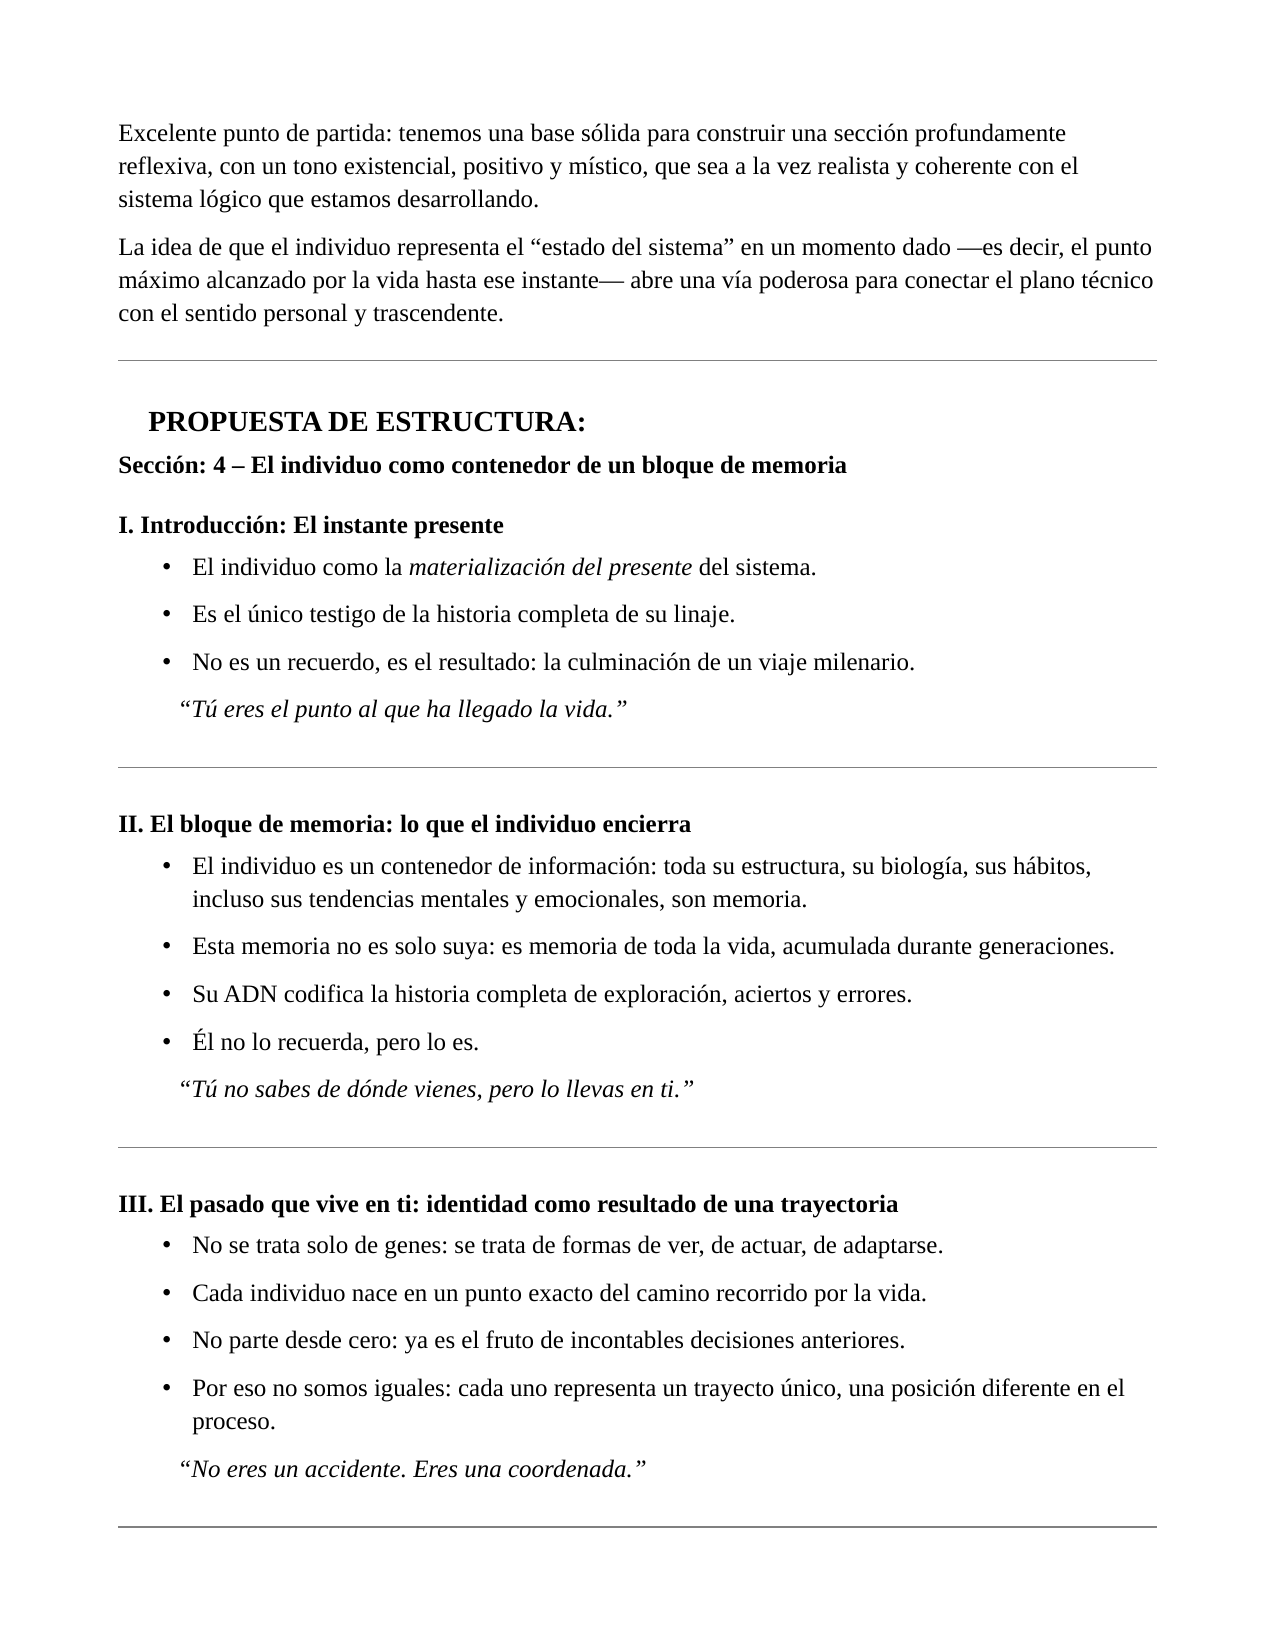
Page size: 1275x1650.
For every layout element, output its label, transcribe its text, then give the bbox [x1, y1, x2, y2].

list Su ADN codifica la historia completa de exploración, aciertos y errores. [162, 979, 1157, 1008]
list Por eso no somos iguales: cada uno representa un trayecto único, una posición diferente en el proceso. [162, 1373, 1157, 1435]
text “Tú no sabes de dónde vienes, pero lo llevas en ti.” [177, 1074, 1098, 1103]
subtitle I. Introducción: El instante presente [118, 510, 1157, 539]
subtitle II. El bloque de memoria: lo que el individuo encierra [118, 809, 1157, 838]
text “Tú eres el punto al que ha llegado la vida.” [177, 694, 1098, 723]
list El individuo es un contenedor de información: toda su estructura, su biología, sus hábitos, incluso sus tendencias mentales y emocionales, son memoria. [162, 851, 1157, 912]
list Cada individuo nace en un punto exacto del camino recorrido por la vida. [162, 1278, 1157, 1307]
subtitle III. El pasado que vive en ti: identidad como resultado de una trayectoria [118, 1189, 1157, 1218]
list No parte desde cero: ya es el fruto de incontables decisiones anteriores. [162, 1326, 1157, 1354]
list Esta memoria no es solo suya: es memoria de toda la vida, acumulada durante generaciones. [162, 931, 1157, 960]
list No se trata solo de genes: se trata de formas de ver, de actuar, de adaptarse. [162, 1230, 1157, 1259]
subtitle 📘 PROPUESTA DE ESTRUCTURA: [118, 404, 1157, 438]
text Sección: 4 – El individuo como contenedor de un bloque de memoria [118, 450, 1157, 479]
list Es el único testigo de la historia completa de su linaje. [162, 599, 1157, 628]
text “No eres un accidente. Eres una coordenada.” [177, 1454, 1098, 1483]
list El individuo como la materialización del presente del sistema. [162, 552, 1157, 580]
list No es un recuerdo, es el resultado: la culminación de un viaje milenario. [162, 647, 1157, 676]
text La idea de que el individuo representa el “estado del sistema” en un momento dado —es decir, el punto máximo alcanzado por la vida hasta ese instante— abre una vía poderosa para conectar el plano técnico con el sentido personal y trascendente. [118, 232, 1157, 327]
list Él no lo recuerda, pero lo es. [162, 1027, 1157, 1055]
text Excelente punto de partida: tenemos una base sólida para construir una sección profundamente reflexiva, con un tono existencial, positivo y místico, que sea a la vez realista y coherente con el sistema lógico que estamos desarrollando. [118, 118, 1157, 213]
